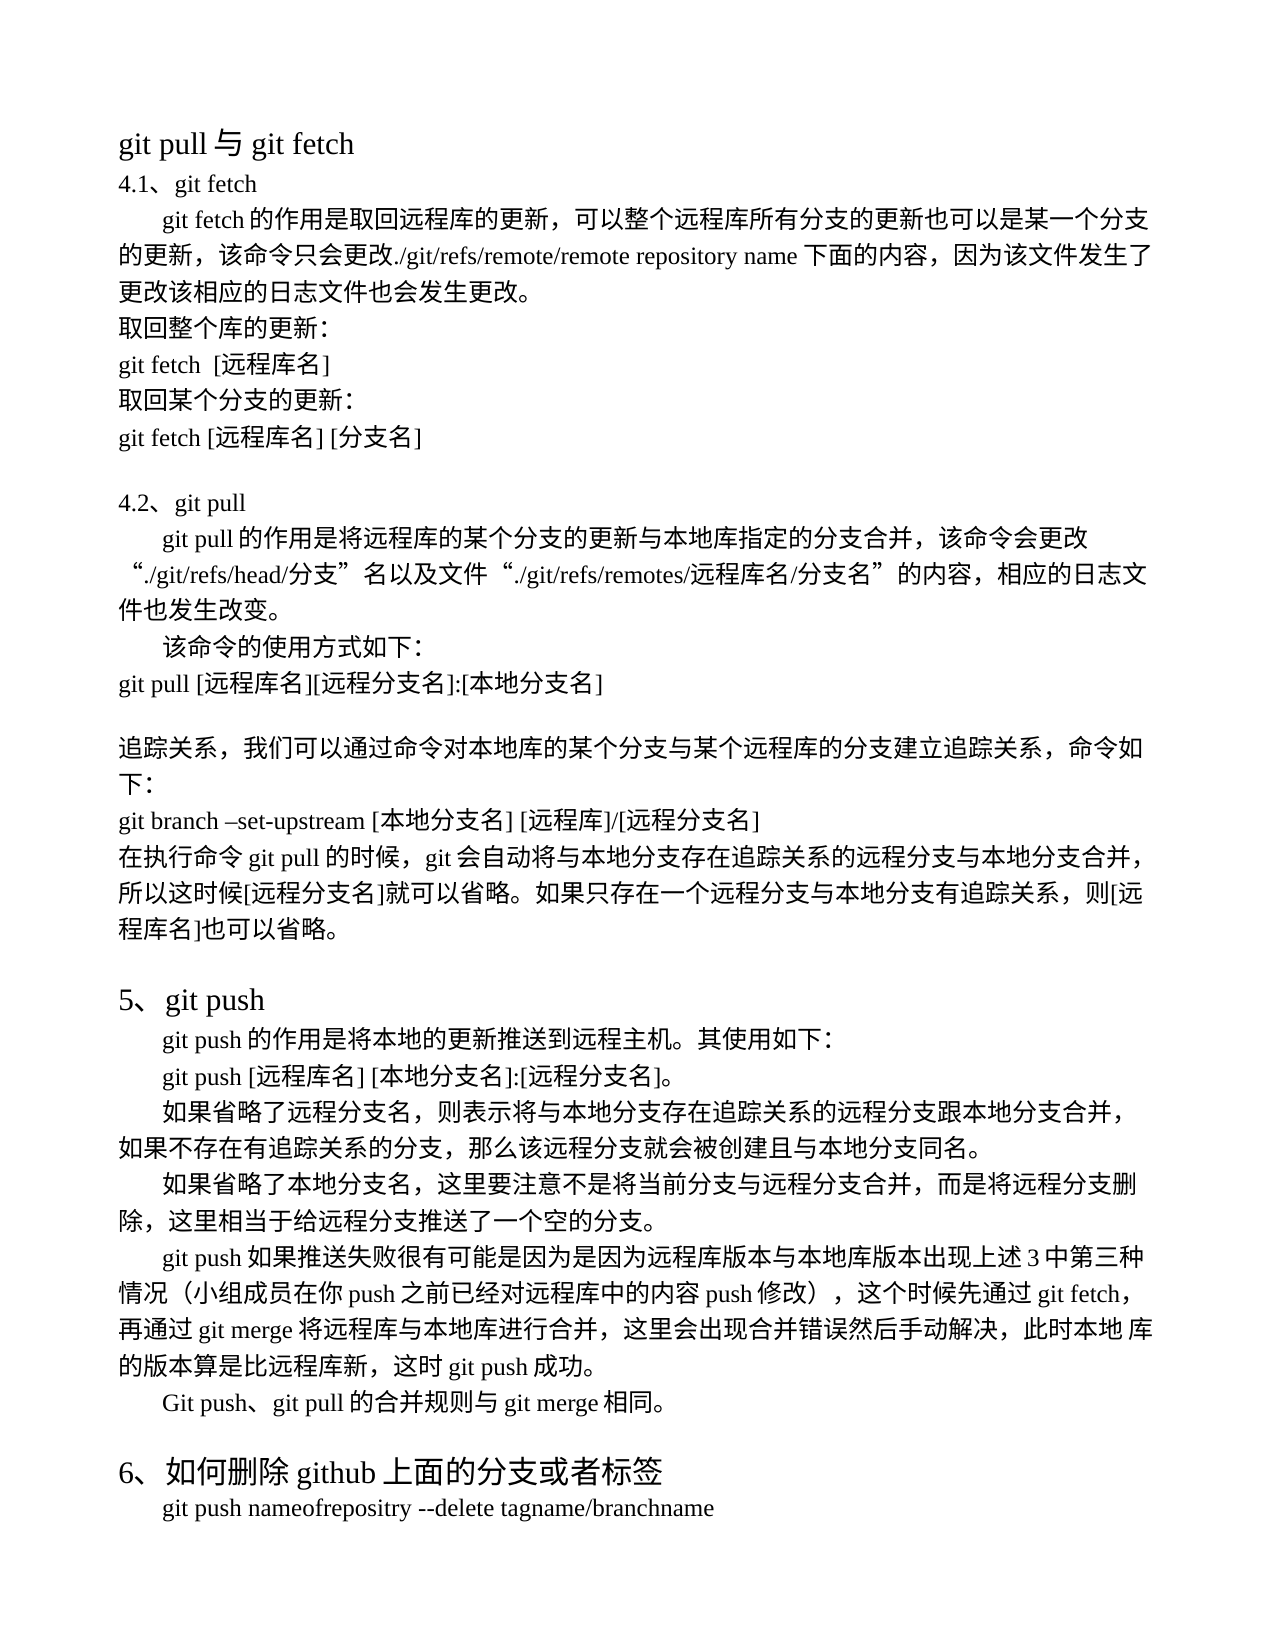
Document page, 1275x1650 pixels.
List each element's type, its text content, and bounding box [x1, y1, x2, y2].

text 追踪关系，我们可以通过命令对本地库的某个分支与某个远程库的分支建立追踪关系，命令如下： [118, 728, 1157, 801]
text 如果省略了远程分支名，则表示将与本地分支存在追踪关系的远程分支跟本地分支合并，如果不存在有追踪关系的分支，那么该远程分支就会被创建且与本地分支同名。 [118, 1092, 1157, 1165]
text 4.1、git fetch [118, 163, 1157, 199]
text git fetch [远程库名] [118, 344, 1157, 381]
text git branch –set-upstream [本地分支名] [远程库]/[远程分支名] [118, 801, 1157, 837]
text 该命令的使用方式如下： [118, 627, 1157, 663]
text 6、如何删除github上面的分支或者标签 [118, 1447, 1157, 1493]
text git pull与git fetch [118, 118, 1157, 163]
text git pull的作用是将远程库的某个分支的更新与本地库指定的分支合并，该命令会更改“./git/refs/head/分支”名以及文件“./git/refs/remotes/远程库名/分支名”的内容，相应的日志文件也发生改变。 [118, 518, 1157, 627]
text git push如果推送失败很有可能是因为是因为远程库版本与本地库版本出现上述3中第三种情况（小组成员在你push之前已经对远程库中的内容push修改），这个时候先通过git fetch，再通过git merge将远程库与本地库进行合并，这里会出现合并错误然后手动解决，此时本地 库的版本算是比远程库新，这时git push成功。 [118, 1237, 1157, 1382]
text 取回整个库的更新： [118, 308, 1157, 344]
text 在执行命令git pull的时候，git会自动将与本地分支存在追踪关系的远程分支与本地分支合并，所以这时候[远程分支名]就可以省略。如果只存在一个远程分支与本地分支有追踪关系，则[远程库名]也可以省略。 [118, 837, 1157, 946]
text git push [远程库名] [本地分支名]:[远程分支名]。 [118, 1056, 1157, 1092]
text 取回某个分支的更新： [118, 381, 1157, 417]
text git push nameofrepositry --delete tagname/branchname [118, 1493, 1157, 1521]
text 4.2、git pull [118, 482, 1157, 518]
text git pull [远程库名][远程分支名]:[本地分支名] [118, 663, 1157, 699]
text git fetch [远程库名] [分支名] [118, 417, 1157, 453]
text Git push、git pull的合并规则与git merge相同。 [118, 1382, 1157, 1419]
text git fetch的作用是取回远程库的更新，可以整个远程库所有分支的更新也可以是某一个分支的更新，该命令只会更改./git/refs/remote/remote repository name下面的内容，因为该文件发生了更改该相应的日志文件也会发生更改。 [118, 199, 1157, 308]
text 5、git push [118, 974, 1157, 1020]
text 如果省略了本地分支名，这里要注意不是将当前分支与远程分支合并，而是将远程分支删除，这里相当于给远程分支推送了一个空的分支。 [118, 1165, 1157, 1237]
text git push的作用是将本地的更新推送到远程主机。其使用如下： [118, 1020, 1157, 1056]
